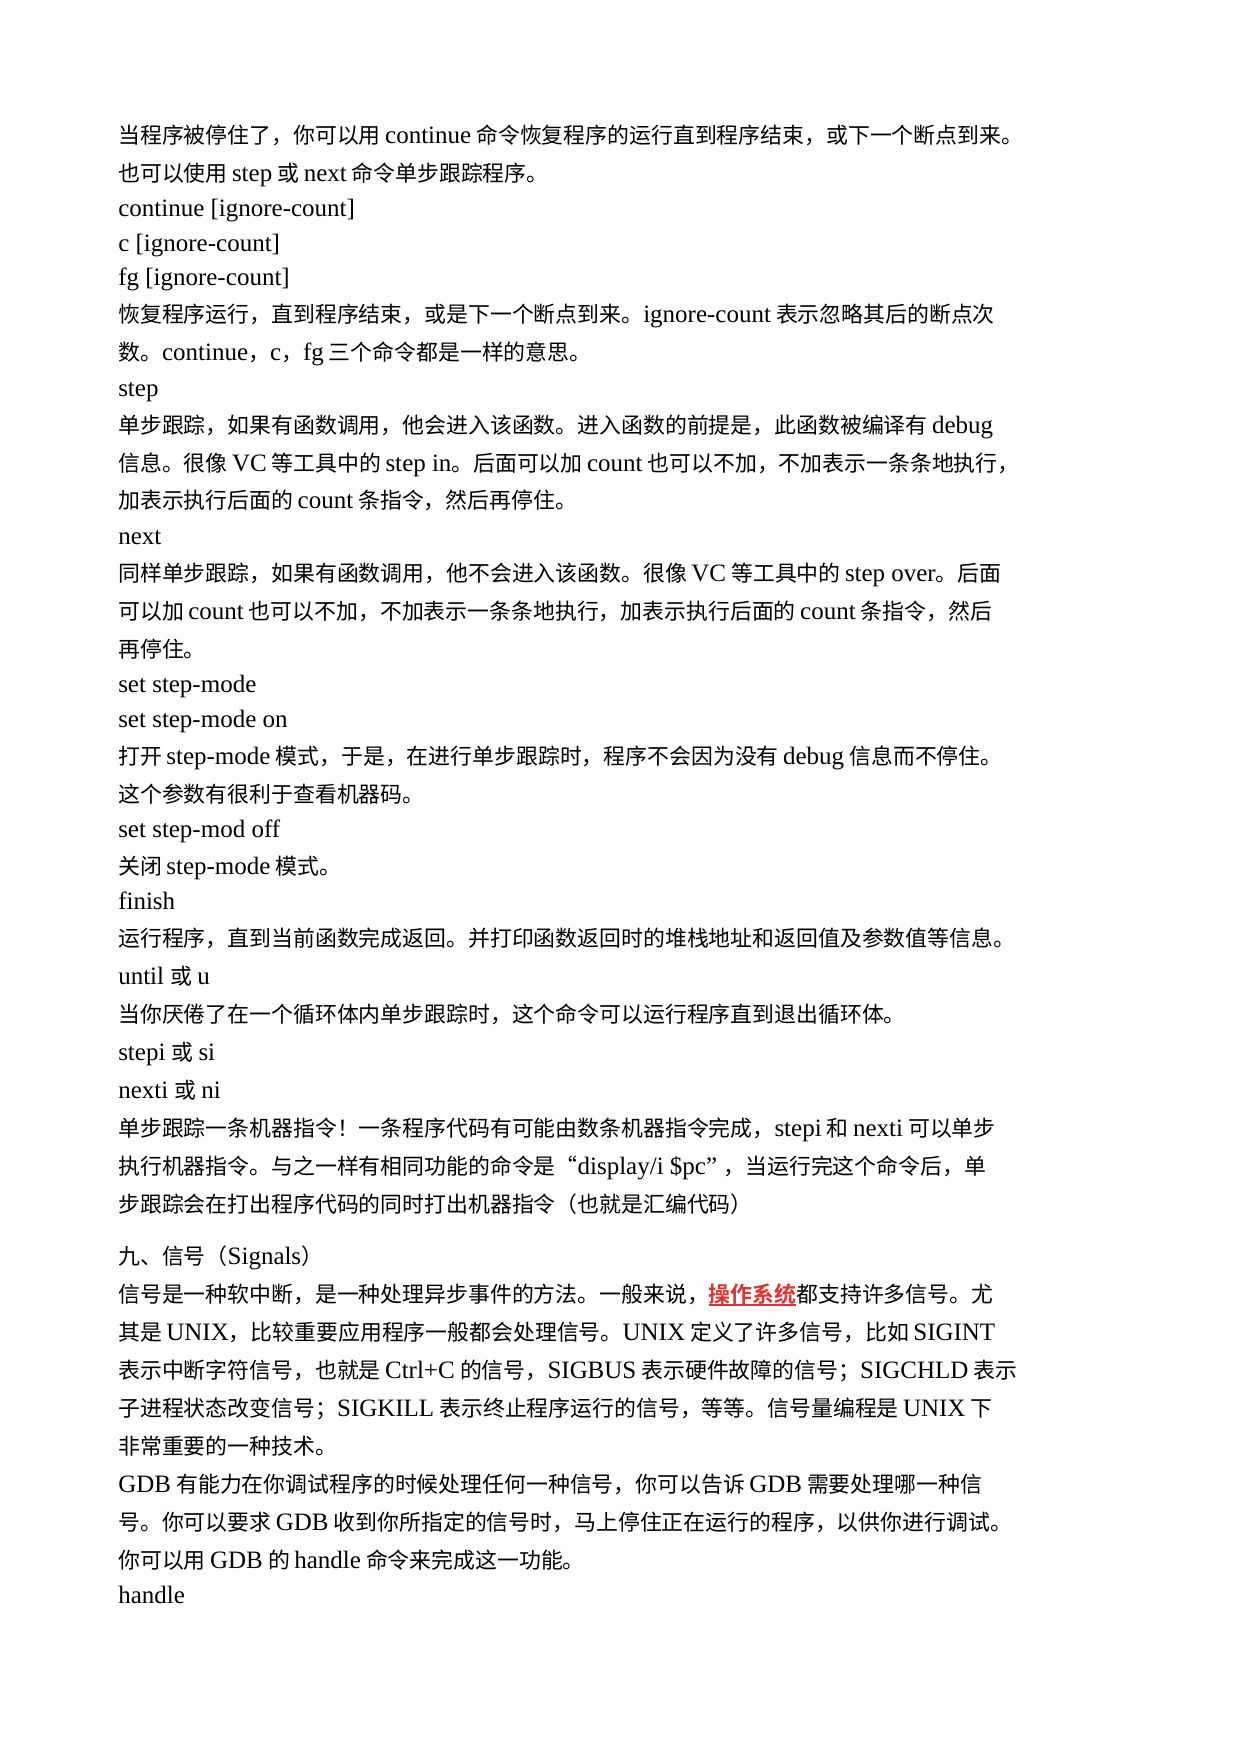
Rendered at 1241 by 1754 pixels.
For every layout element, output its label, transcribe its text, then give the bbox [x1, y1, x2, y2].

text 九、信号（Signals） 信号是一种软中断，是一种处理异步事件的方法。一般来说，操作系统都支持许多信号。尤 其是UNIX，比较重要应用程序一般都会处理信号。UNIX定义了许多信号，比如SIGINT 表示中断字符信号，也就是Ctrl+C的信号，SIGBUS表示硬件故障的信号；SIGCHLD表示 子进程状态改变信号；SIGKILL表示终止程序运行的信号，等等。信号量编程是UNIX下 非常重要的一种技术。 GDB有能力在你调试程序的时候处理任何一种信号，你可以告诉GDB需要处理哪一种信 号。你可以要求GDB收到你所指定的信号时，马上停住正在运行的程序，以供你进行调试。 你可以用GDB的handle命令来完成这一功能。 handle [118, 1239, 1122, 1609]
text 当程序被停住了，你可以用continue命令恢复程序的运行直到程序结束，或下一个断点到来。 也可以使用step或next命令单步跟踪程序。 continue [ignore-count] c [ignore-count] fg [ignore-count] 恢复程序运行，直到程序结束，或是下一个断点到来。ignore-count表示忽略其后的断点次 数。continue，c，fg三个命令都是一样的意思。 step 单步跟踪，如果有函数调用，他会进入该函数。进入函数的前提是，此函数被编译有debug 信息。很像VC等工具中的step in。后面可以加count也可以不加，不加表示一条条地执行， 加表示执行后面的count条指令，然后再停住。 next 同样单步跟踪，如果有函数调用，他不会进入该函数。很像VC等工具中的step over。后面 可以加count也可以不加，不加表示一条条地执行，加表示执行后面的count条指令，然后 再停住。 set step-mode set step-mode on 打开step-mode模式，于是，在进行单步跟踪时，程序不会因为没有debug信息而不停住。 这个参数有很利于查看机器码。 set step-mod off 关闭step-mode模式。 finish 运行程序，直到当前函数完成返回。并打印函数返回时的堆栈地址和返回值及参数值等信息。 until 或 u 当你厌倦了在一个循环体内单步跟踪时，这个命令可以运行程序直到退出循环体。 stepi 或 si nexti 或 ni 单步跟踪一条机器指令！一条程序代码有可能由数条机器指令完成，stepi和nexti可以单步 执行机器指令。与之一样有相同功能的命令是“display/i $pc” ，当运行完这个命令后，单 步跟踪会在打出程序代码的同时打出机器指令（也就是汇编代码） [118, 118, 1122, 1218]
